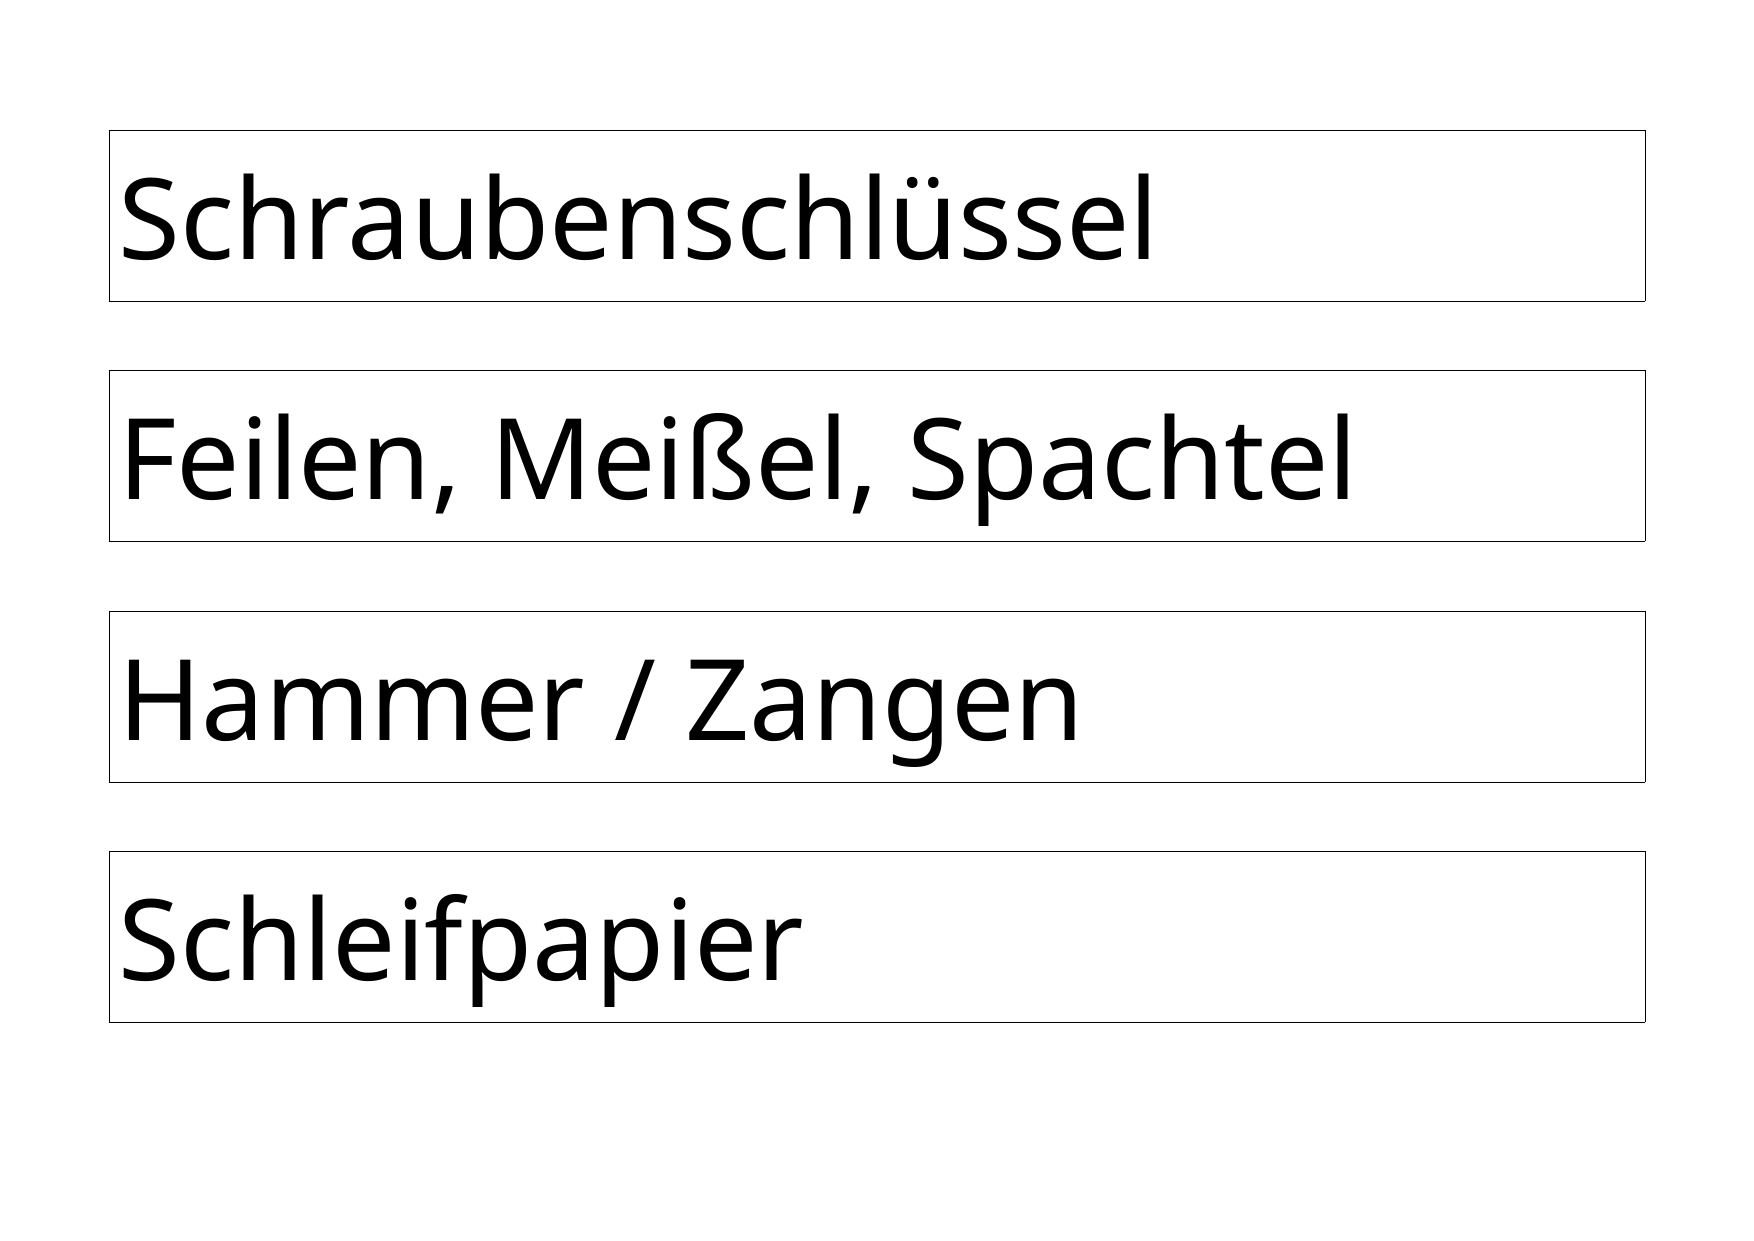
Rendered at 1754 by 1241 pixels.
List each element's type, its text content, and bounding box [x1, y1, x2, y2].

text Hammer / Zangen [118, 619, 1636, 773]
text Schleifpapier [118, 860, 1636, 1013]
text Feilen, Meißel, Spachtel [118, 379, 1636, 532]
text Schraubenschlüssel [118, 139, 1636, 292]
